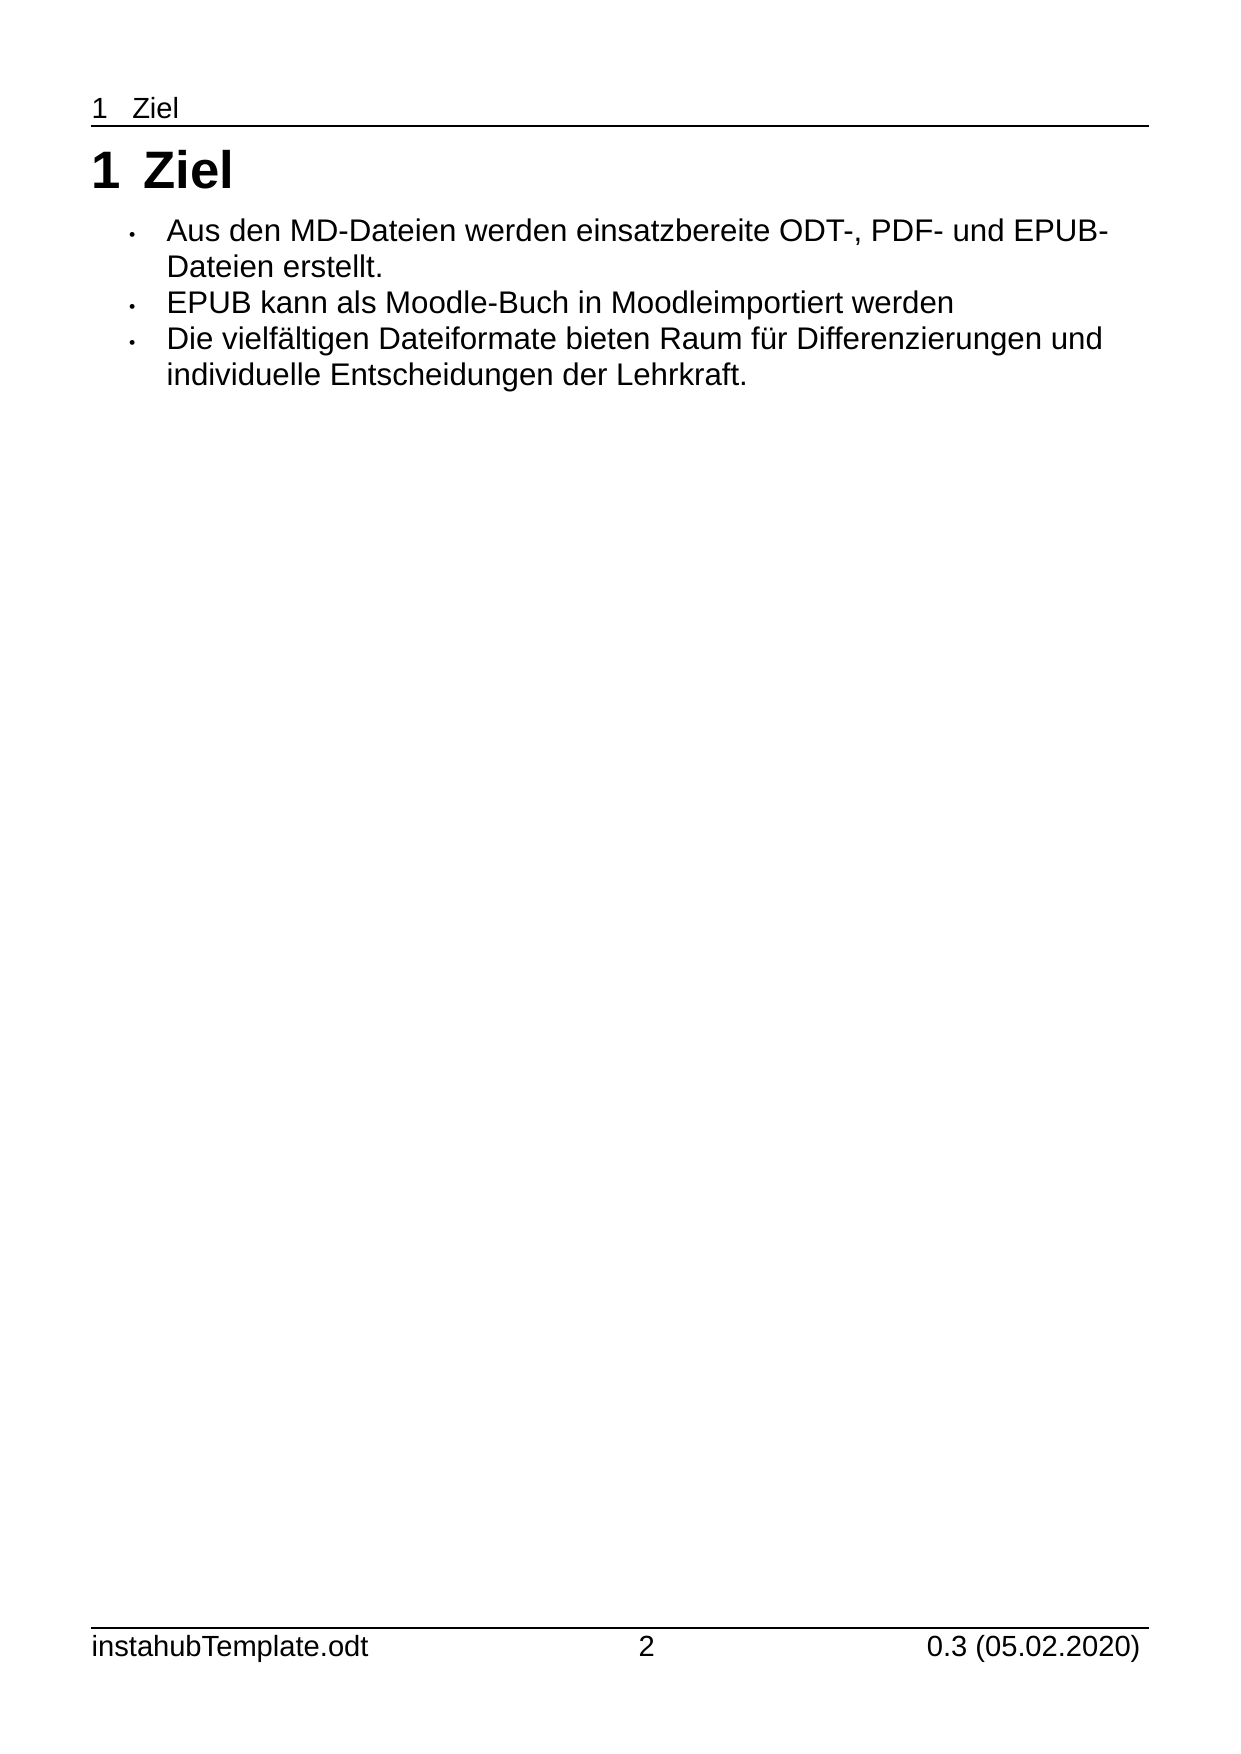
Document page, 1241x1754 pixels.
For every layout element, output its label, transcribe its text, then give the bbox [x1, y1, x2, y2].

subtitle Ziel [91, 139, 1149, 199]
list Aus den MD-Dateien werden einsatzbereite ODT-, PDF- und EPUB-Dateien erstellt. [129, 212, 1149, 284]
list Die vielfältigen Dateiformate bieten Raum für Differenzierungen und individuelle Entscheidungen der Lehrkraft. [129, 320, 1149, 392]
list EPUB kann als Moodle-Buch in Moodleimportiert werden [129, 284, 1149, 320]
